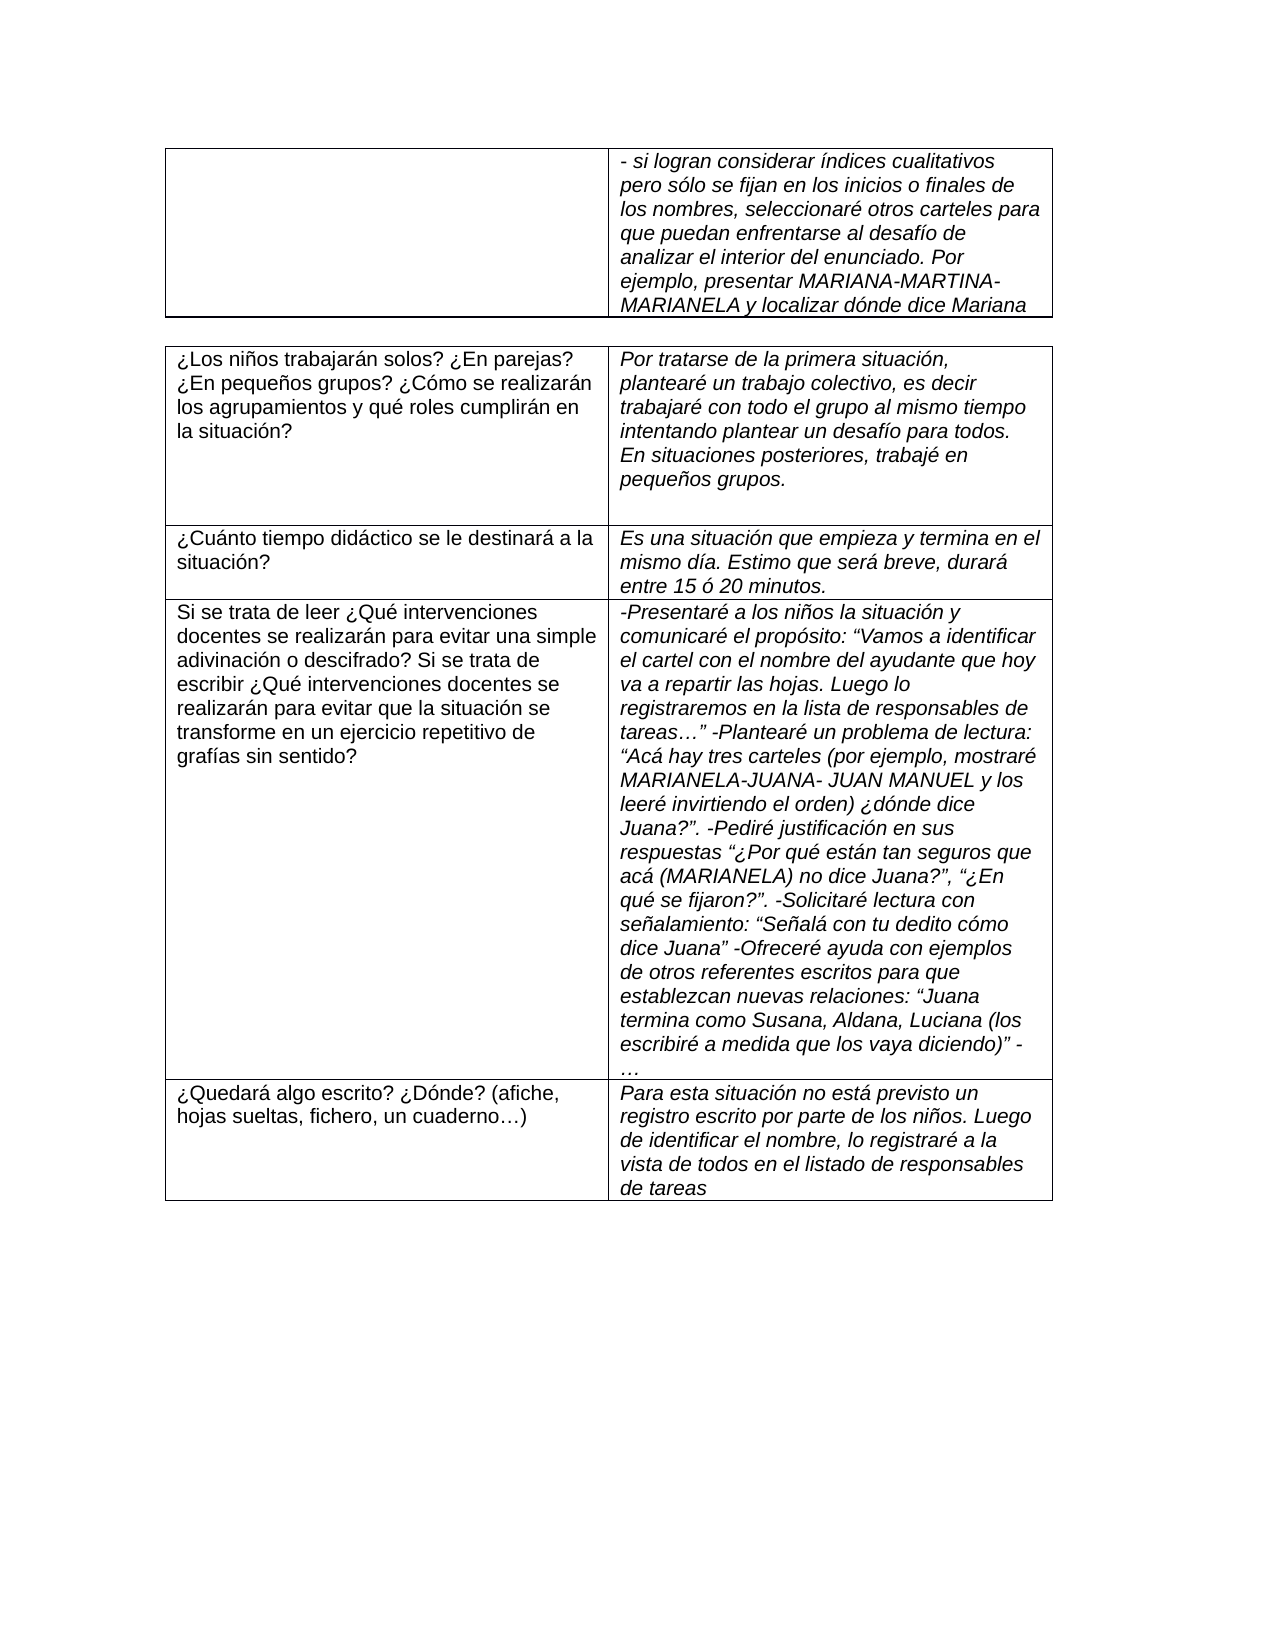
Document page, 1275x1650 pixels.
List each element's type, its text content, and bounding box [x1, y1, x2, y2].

table_cell ¿Cuánto tiempo didáctico se le destinará a la situación? [166, 526, 608, 599]
table_cell ¿Quedará algo escrito? ¿Dónde? (afiche, hojas sueltas, fichero, un cuaderno…) [166, 1080, 608, 1200]
table_cell Es una situación que empieza y termina en el mismo día. Estimo que será breve, durará entre 15 ó 20 minutos. [609, 526, 1052, 599]
table_cell [166, 149, 608, 316]
table_header Por tratarse de la primera situación, plantearé un trabajo colectivo, es decir trabajaré con todo el grupo al mismo tiempo intentando plantear un desafío para todos. En situaciones posteriores, trabajé en pequeños grupos. [609, 347, 1052, 525]
table_cell Para esta situación no está previsto un registro escrito por parte de los niños. Luego de identificar el nombre, lo registraré a la vista de todos en el listado de responsables de tareas [609, 1080, 1052, 1200]
table_cell Si se trata de leer ¿Qué intervenciones docentes se realizarán para evitar una simple adivinación o descifrado? Si se trata de escribir ¿Qué intervenciones docentes se realizarán para evitar que la situación se transforme en un ejercicio repetitivo de grafías sin sentido? [166, 600, 608, 1079]
table_cell -Presentaré a los niños la situación y comunicaré el propósito: “Vamos a identificar el cartel con el nombre del ayudante que hoy va a repartir las hojas. Luego lo registraremos en la lista de responsables de tareas…” -Plantearé un problema de lectura: “Acá hay tres carteles (por ejemplo, mostraré MARIANELA-JUANA- JUAN MANUEL y los leeré invirtiendo el orden) ¿dónde dice Juana?”. -Pediré justificación en sus respuestas “¿Por qué están tan seguros que acá (MARIANELA) no dice Juana?”, “¿En qué se fijaron?”. -Solicitaré lectura con señalamiento: “Señalá con tu dedito cómo dice Juana” -Ofreceré ayuda con ejemplos de otros referentes escritos para que establezcan nuevas relaciones: “Juana termina como Susana, Aldana, Luciana (los escribiré a medida que los vaya diciendo)” -… [609, 600, 1052, 1079]
table_header ¿Los niños trabajarán solos? ¿En parejas? ¿En pequeños grupos? ¿Cómo se realizarán los agrupamientos y qué roles cumplirán en la situación? [166, 347, 608, 525]
table_cell - si logran considerar índices cualitativos pero sólo se fijan en los inicios o finales de los nombres, seleccionaré otros carteles para que puedan enfrentarse al desafío de analizar el interior del enunciado. Por ejemplo, presentar MARIANA-MARTINA-MARIANELA y localizar dónde dice Mariana [609, 149, 1052, 316]
